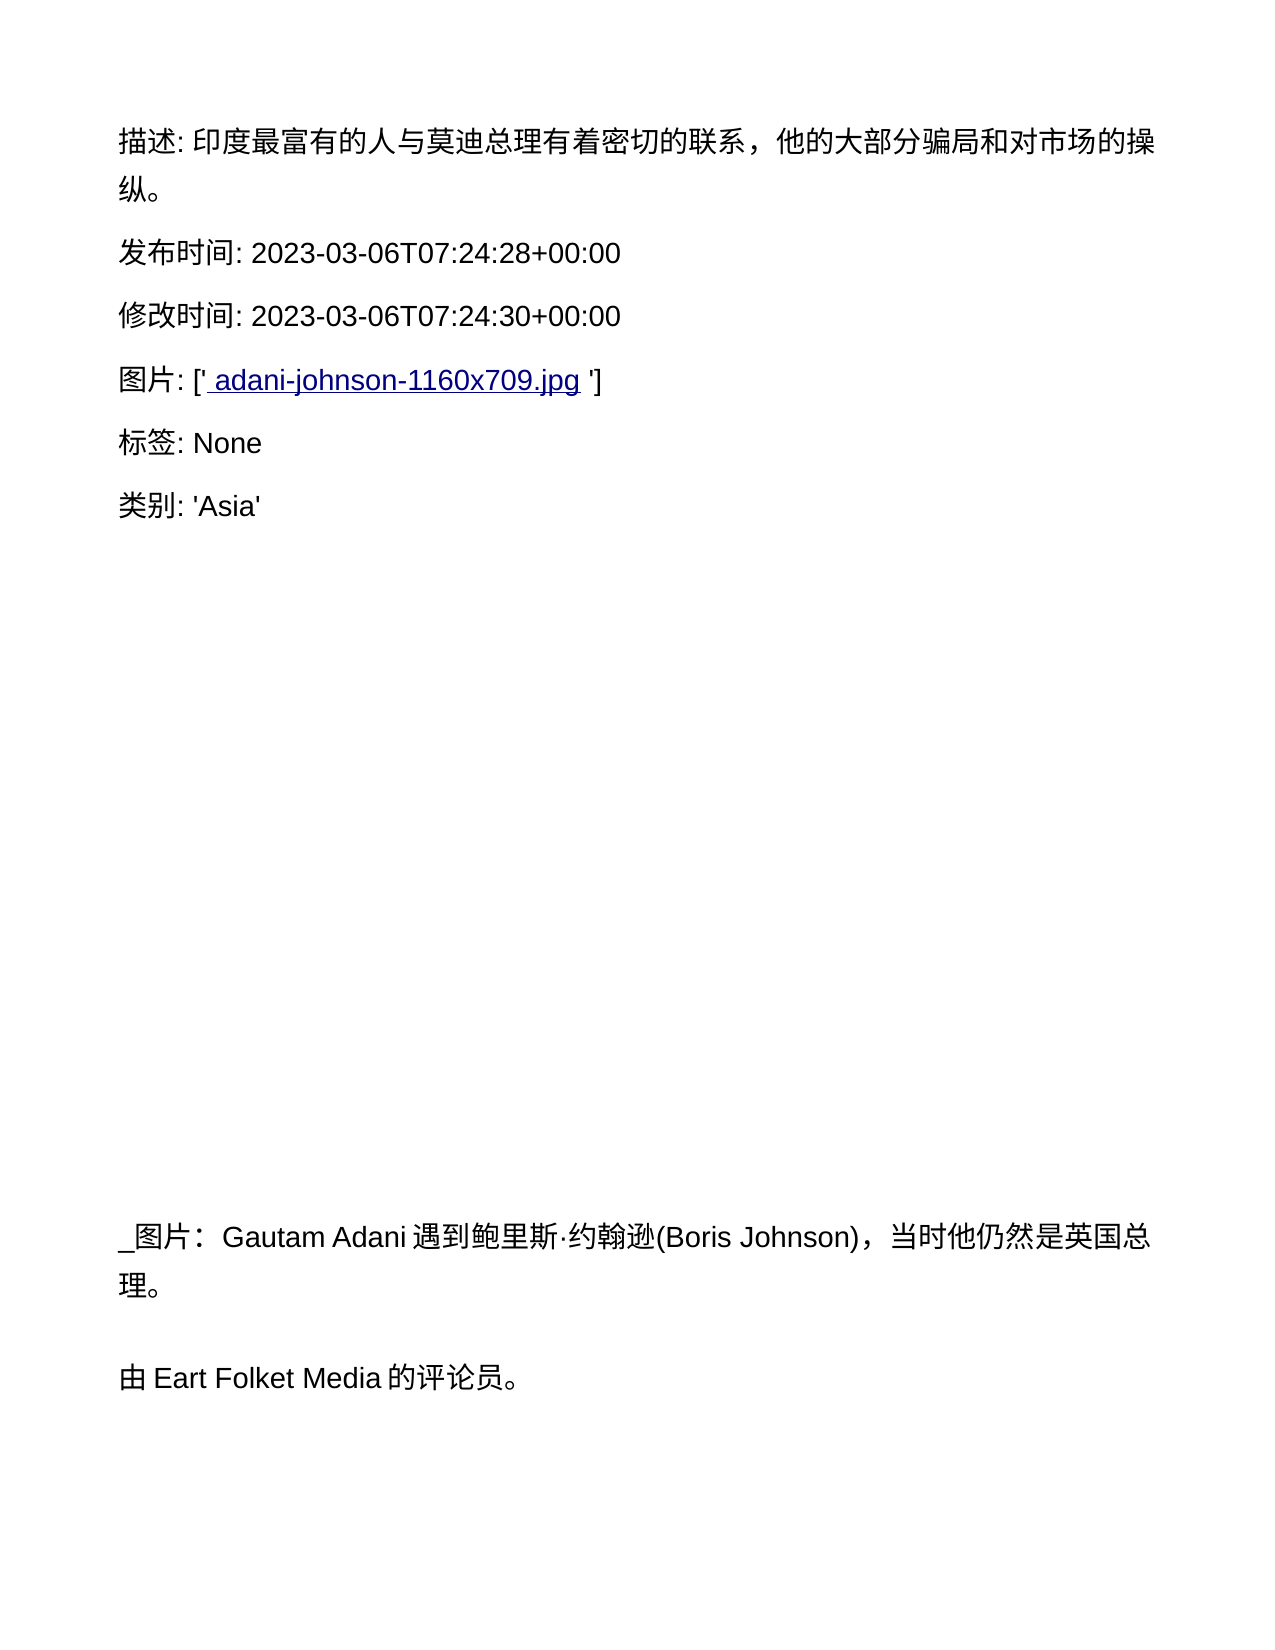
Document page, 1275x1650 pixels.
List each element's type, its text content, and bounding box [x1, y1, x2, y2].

text 标签: None [118, 419, 1157, 461]
text 修改时间: 2023-03-06T07:24:30+00:00 [118, 293, 1157, 335]
text _图片：Gautam Adani遇到鲍里斯·约翰逊(Boris Johnson)，当时他仍然是英国总理。 [118, 545, 1157, 1305]
text 描述: 印度最富有的人与莫迪总理有着密切的联系，他的大部分骗局和对市场的操纵。 [118, 118, 1157, 209]
text 图片: [' adani-johnson-1160x709.jpg '] [118, 356, 1157, 398]
text 发布时间: 2023-03-06T07:24:28+00:00 [118, 230, 1157, 272]
text 类别: 'Asia' [118, 482, 1157, 524]
text 由Eart Folket Media的评论员。 [118, 1354, 1157, 1397]
